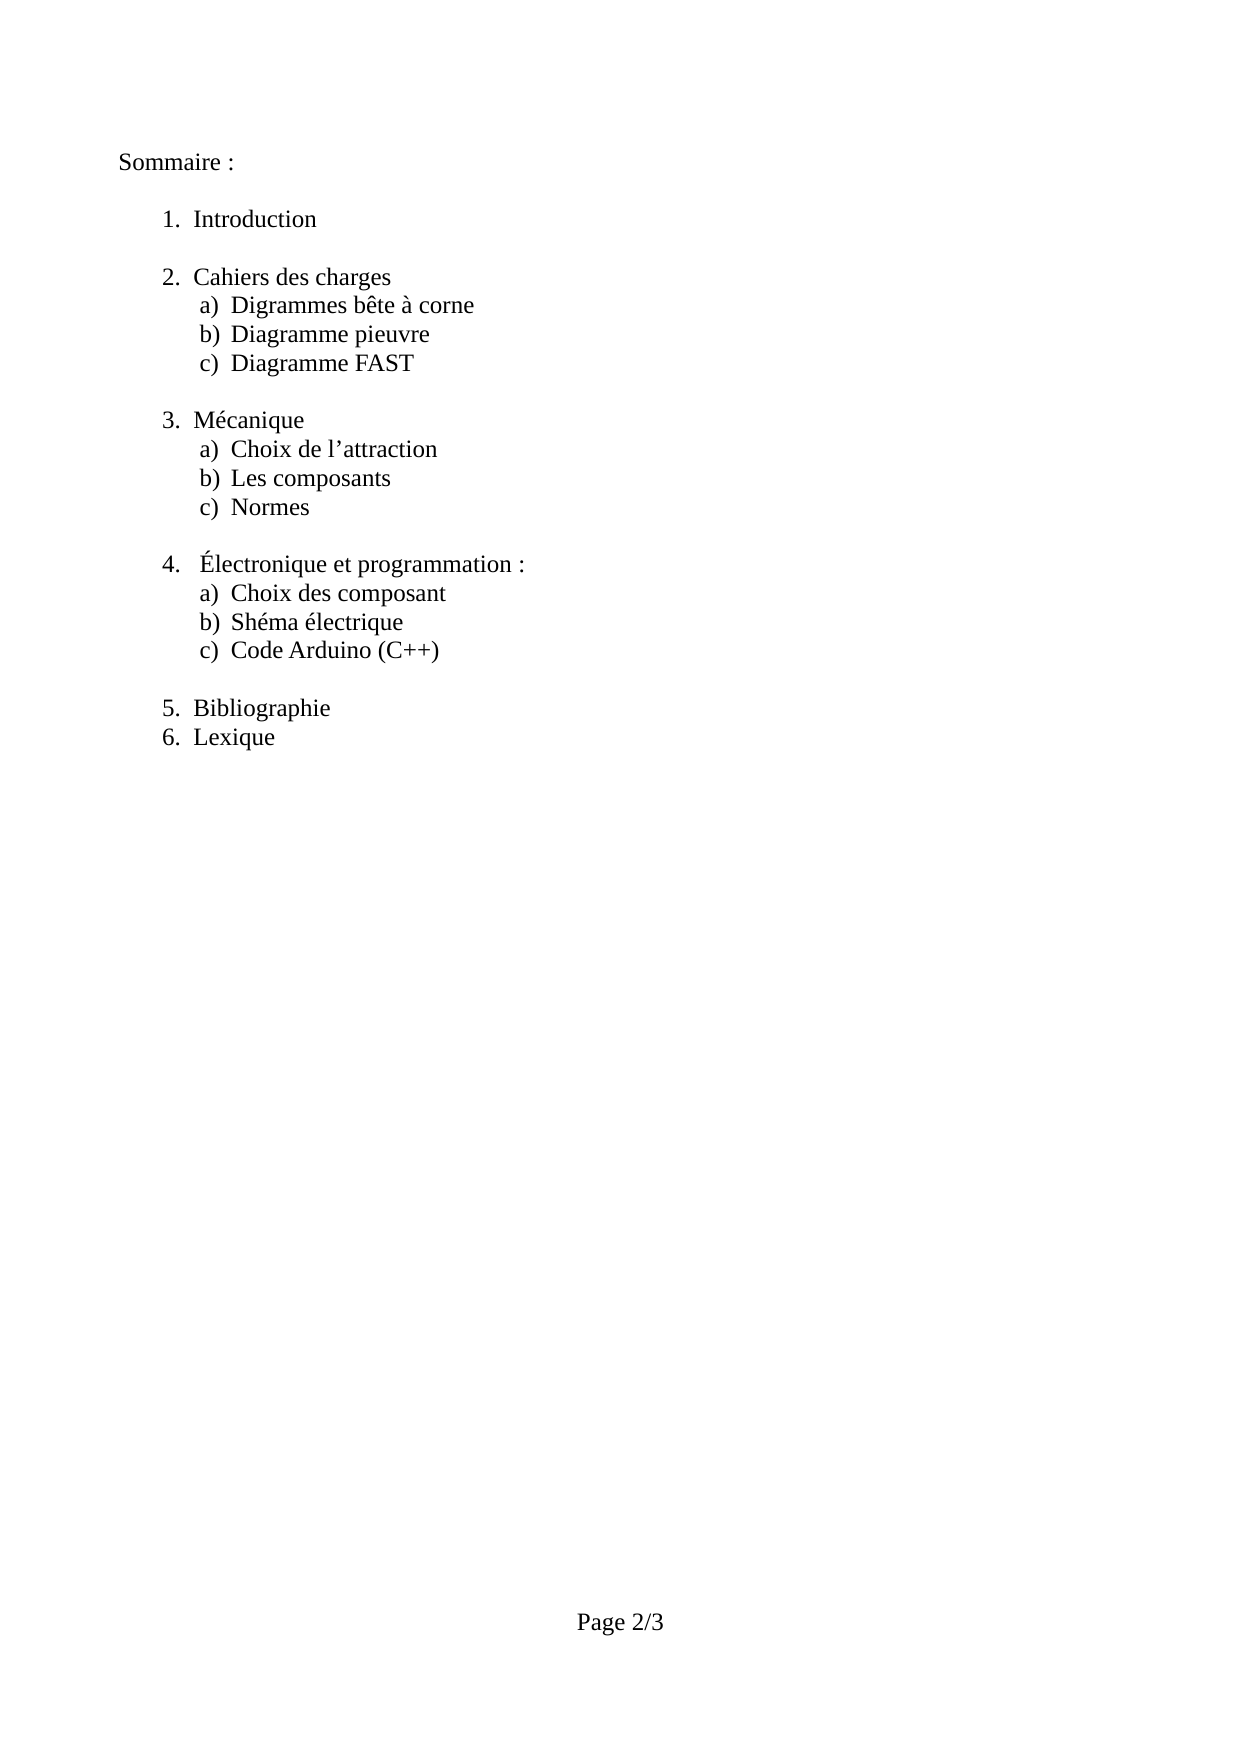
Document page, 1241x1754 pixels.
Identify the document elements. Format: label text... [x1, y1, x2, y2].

list Introduction [156, 204, 1122, 233]
list Choix des composant [193, 578, 1122, 607]
text Sommaire : [118, 147, 1122, 176]
list Diagramme FAST [193, 348, 1122, 377]
list Cahiers des charges [156, 262, 1122, 291]
list Normes [193, 492, 1122, 521]
list Choix de l’attraction [193, 434, 1122, 463]
list Mécanique [156, 406, 1122, 434]
list Digrammes bête à corne [193, 291, 1122, 319]
list Lexique [156, 722, 1122, 751]
list Les composants [193, 463, 1122, 492]
list Diagramme pieuvre [193, 319, 1122, 348]
list Électronique et programmation : [156, 549, 1122, 578]
list Bibliographie [156, 693, 1122, 722]
list Shéma électrique [193, 607, 1122, 636]
list Code Arduino (C++) [193, 636, 1122, 664]
